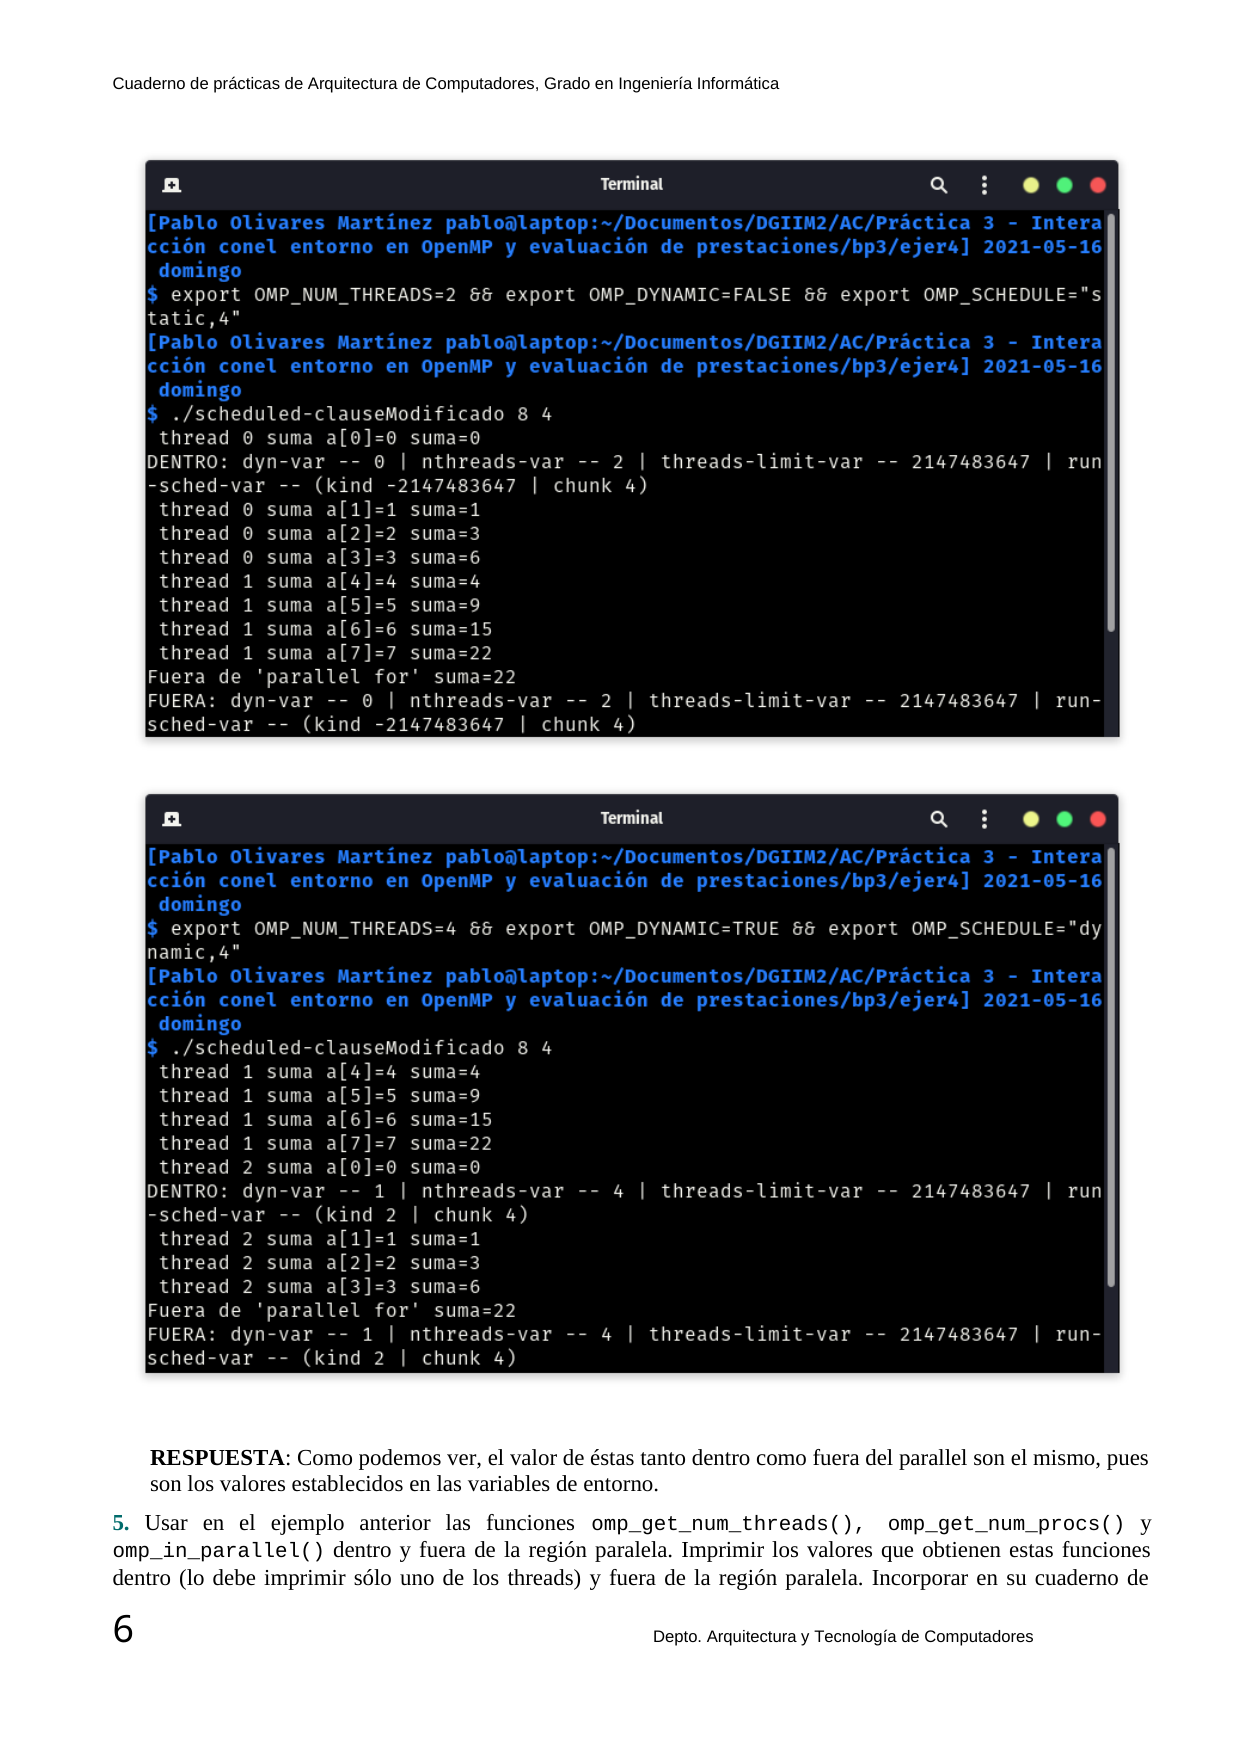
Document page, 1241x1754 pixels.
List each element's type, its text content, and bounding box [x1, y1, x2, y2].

picture [131, 781, 1134, 1391]
list 5. Usar en el ejemplo anterior las funciones omp_get_num_threads(), omp_get_num_procs() y omp_in_parallel() dentro y fuera de la región paralela. Imprimir los valores que obtienen estas funciones dentro (lo debe imprimir sólo uno de los threads) y fuera de la región paralela. Incorporar en su cuaderno de [112, 1509, 1152, 1590]
text RESPUESTA: Como podemos ver, el valor de éstas tanto dentro como fuera del parallel son el mismo, pues son los valores establecidos en las variables de entorno. [150, 1443, 1152, 1496]
picture [131, 147, 1134, 755]
